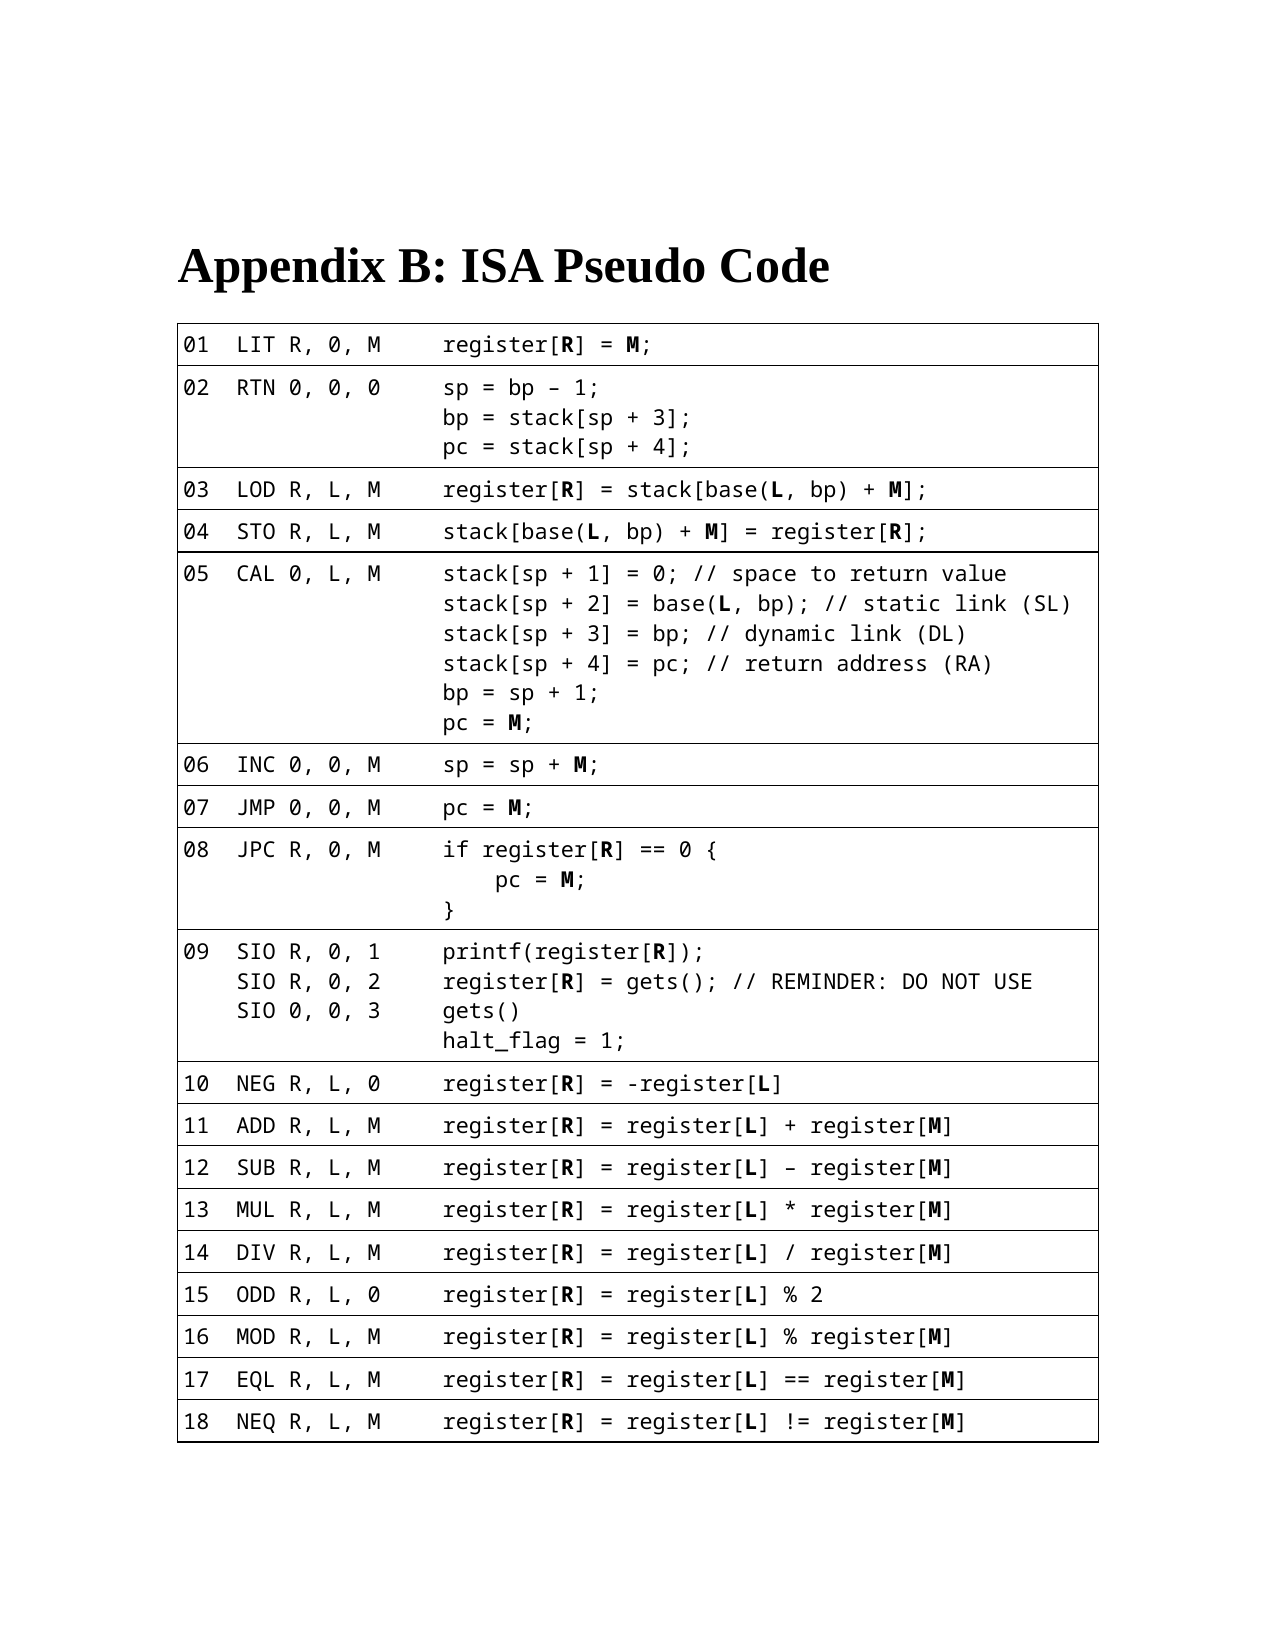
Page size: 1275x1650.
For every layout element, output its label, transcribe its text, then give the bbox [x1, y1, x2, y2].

subtitle Appendix B: ISA Pseudo Code [177, 236, 1098, 293]
table_cell sp = bp – 1; bp = stack[sp + 3]; pc = stack[sp + 4]; [437, 366, 1098, 467]
table_cell 12 [178, 1146, 230, 1188]
table_cell 11 [178, 1104, 230, 1145]
table_header 01 [178, 324, 230, 365]
table_cell MOD R, L, M [230, 1316, 437, 1357]
table_cell 06 [178, 744, 230, 785]
table_cell 04 [178, 510, 230, 551]
table_cell STO R, L, M [230, 510, 437, 551]
table_cell sp = sp + M; [437, 744, 1098, 785]
table_cell register[R] = register[L] – register[M] [437, 1146, 1098, 1188]
table_header LIT R, 0, M [230, 324, 437, 365]
table_cell register[R] = stack[base(L, bp) + M]; [437, 468, 1098, 509]
table_cell 18 [178, 1400, 230, 1441]
table_header register[R] = M; [437, 324, 1098, 365]
table_cell 08 [178, 828, 230, 929]
table_cell pc = M; [437, 786, 1098, 827]
table_cell 03 [178, 468, 230, 509]
table_cell 14 [178, 1231, 230, 1272]
table_cell ADD R, L, M [230, 1104, 437, 1145]
table_cell 10 [178, 1062, 230, 1103]
table_cell ODD R, L, 0 [230, 1273, 437, 1314]
table_cell 16 [178, 1316, 230, 1357]
table_cell JMP 0, 0, M [230, 786, 437, 827]
table_cell register[R] = register[L] % register[M] [437, 1316, 1098, 1357]
table_cell SIO R, 0, 1 SIO R, 0, 2 SIO 0, 0, 3 [230, 930, 437, 1061]
table_cell INC 0, 0, M [230, 744, 437, 785]
table_cell SUB R, L, M [230, 1146, 437, 1188]
table_cell register[R] = register[L] == register[M] [437, 1358, 1098, 1399]
table_cell NEQ R, L, M [230, 1400, 437, 1441]
table_cell MUL R, L, M [230, 1189, 437, 1230]
table_cell 09 [178, 930, 230, 1061]
table_cell register[R] = register[L] / register[M] [437, 1231, 1098, 1272]
table_cell register[R] = register[L] + register[M] [437, 1104, 1098, 1145]
table_cell if register[R] == 0 { pc = M; } [437, 828, 1098, 929]
table_cell 02 [178, 366, 230, 467]
table_cell 15 [178, 1273, 230, 1314]
table_cell stack[base(L, bp) + M] = register[R]; [437, 510, 1098, 551]
table_cell register[R] = -register[L] [437, 1062, 1098, 1103]
table_cell printf(register[R]); register[R] = gets(); // REMINDER: DO NOT USE gets() halt_flag = 1; [437, 930, 1098, 1061]
table_cell 05 [178, 553, 230, 743]
table_cell 07 [178, 786, 230, 827]
table_cell register[R] = register[L] % 2 [437, 1273, 1098, 1314]
table_cell stack[sp + 1] = 0; // space to return value stack[sp + 2] = base(L, bp); // static link (SL) stack[sp + 3] = bp; // dynamic link (DL) stack[sp + 4] = pc; // return address (RA) bp = sp + 1; pc = M; [437, 553, 1098, 743]
table_cell 17 [178, 1358, 230, 1399]
table_cell RTN 0, 0, 0 [230, 366, 437, 467]
table_cell CAL 0, L, M [230, 553, 437, 743]
table_cell EQL R, L, M [230, 1358, 437, 1399]
table_cell NEG R, L, 0 [230, 1062, 437, 1103]
table_cell register[R] = register[L] * register[M] [437, 1189, 1098, 1230]
table_cell 13 [178, 1189, 230, 1230]
table_cell LOD R, L, M [230, 468, 437, 509]
table_cell DIV R, L, M [230, 1231, 437, 1272]
table_cell register[R] = register[L] != register[M] [437, 1400, 1098, 1441]
table_cell JPC R, 0, M [230, 828, 437, 929]
